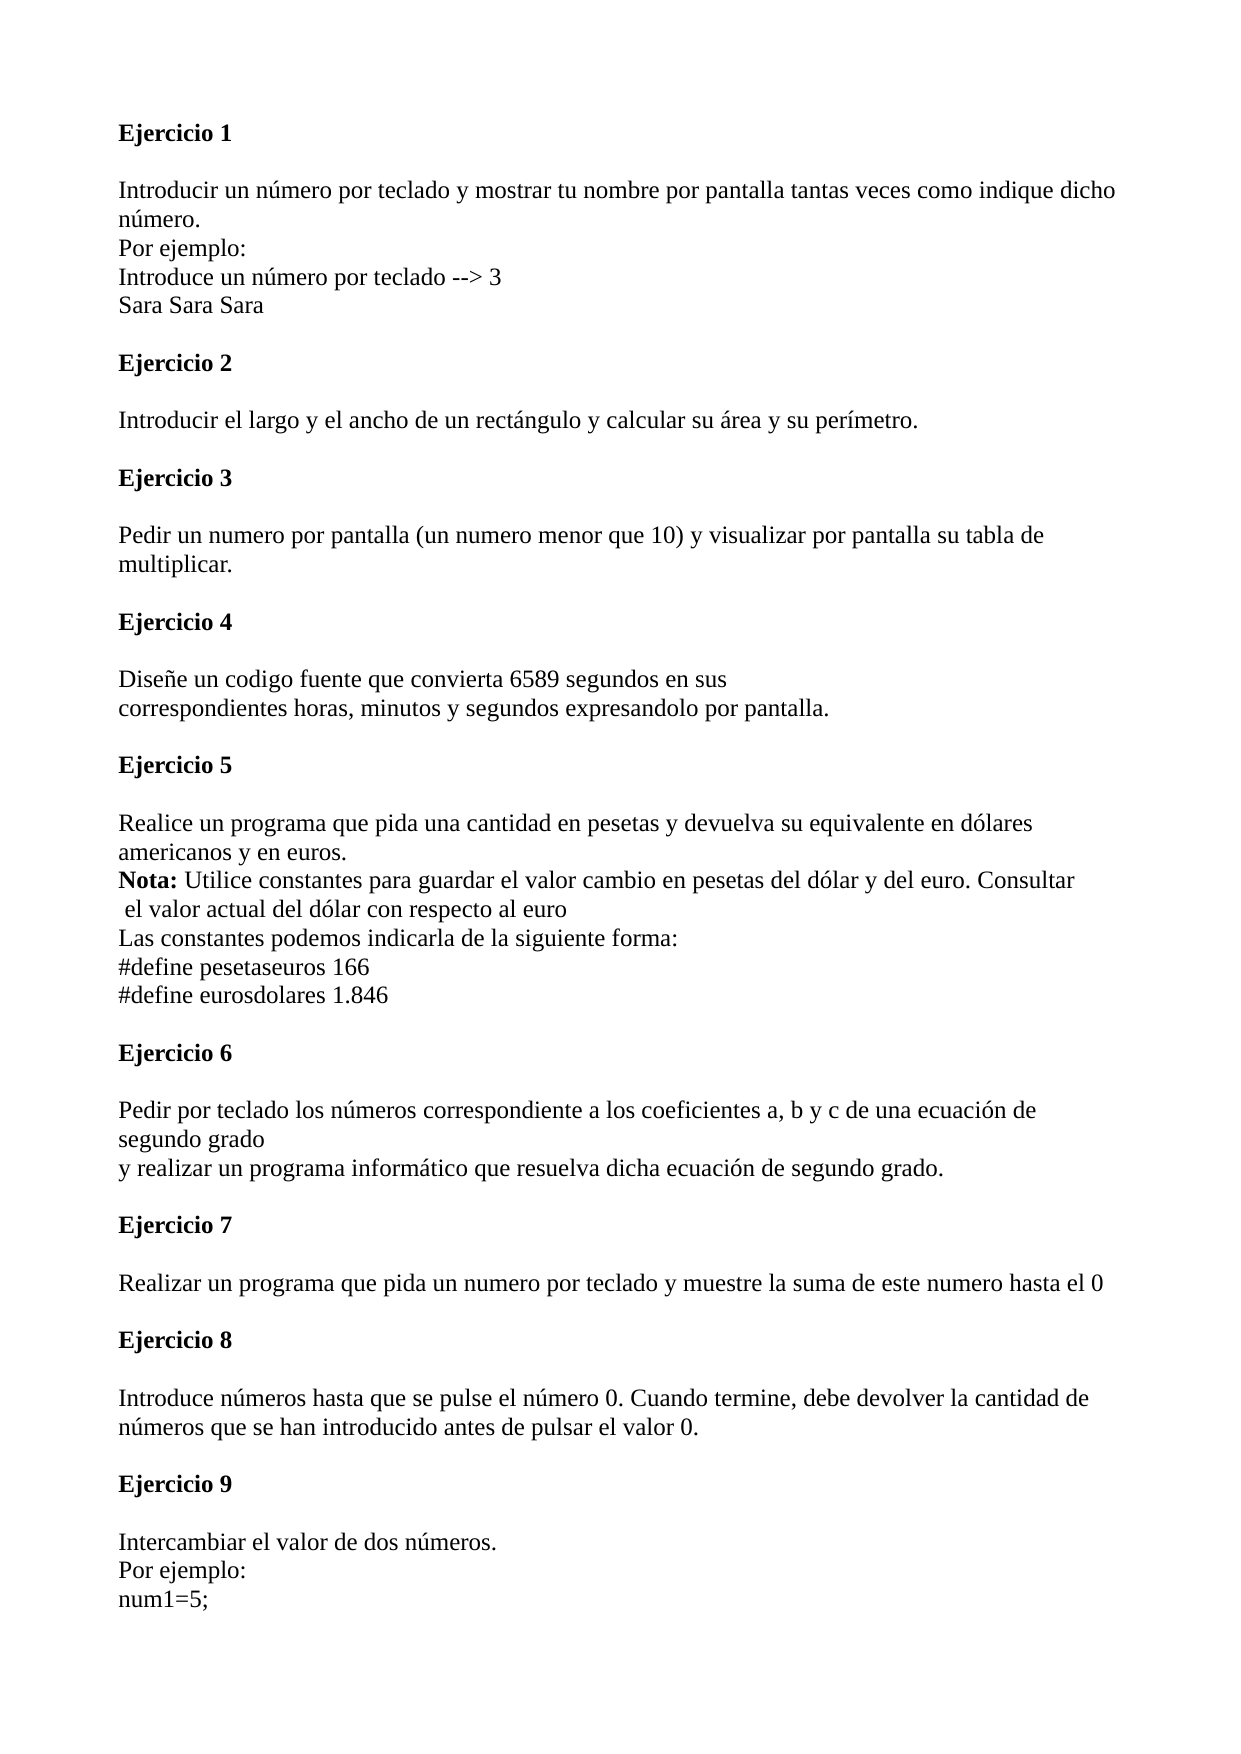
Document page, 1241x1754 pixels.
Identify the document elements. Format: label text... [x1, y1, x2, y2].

text Pedir por teclado los números correspondiente a los coeficientes a, b y c de una ecuación de segundo grado [118, 1096, 1122, 1153]
text Por ejemplo: [118, 233, 1122, 262]
text Ejercicio 5 [118, 751, 1122, 779]
text Las constantes podemos indicarla de la siguiente forma: [118, 923, 1122, 952]
text Introducir el largo y el ancho de un rectángulo y calcular su área y su perímetro. [118, 406, 1122, 434]
text Introduce números hasta que se pulse el número 0. Cuando termine, debe devolver la cantidad de números que se han introducido antes de pulsar el valor 0. [118, 1383, 1122, 1441]
text Ejercicio 6 [118, 1038, 1122, 1067]
text Ejercicio 7 [118, 1211, 1122, 1239]
text y realizar un programa informático que resuelva dicha ecuación de segundo grado. [118, 1153, 1122, 1182]
text #define eurosdolares 1.846 [118, 981, 1122, 1009]
text num1=5; [118, 1584, 1122, 1613]
text Ejercicio 9 [118, 1469, 1122, 1498]
text Sara Sara Sara [118, 291, 1122, 319]
text correspondientes horas, minutos y segundos expresandolo por pantalla. [118, 693, 1122, 722]
text Por ejemplo: [118, 1556, 1122, 1584]
text Diseñe un codigo fuente que convierta 6589 segundos en sus [118, 664, 1122, 693]
text Pedir un numero por pantalla (un numero menor que 10) y visualizar por pantalla su tabla de multiplicar. [118, 521, 1122, 578]
text Ejercicio 8 [118, 1326, 1122, 1354]
text el valor actual del dólar con respecto al euro [118, 894, 1122, 923]
text Introduce un número por teclado --> 3 [118, 262, 1122, 291]
text Realizar un programa que pida un numero por teclado y muestre la suma de este numero hasta el 0 [118, 1268, 1122, 1297]
text Nota: Utilice constantes para guardar el valor cambio en pesetas del dólar y del euro. Consultar [118, 866, 1122, 894]
text #define pesetaseuros 166 [118, 952, 1122, 981]
text Introducir un número por teclado y mostrar tu nombre por pantalla tantas veces como indique dicho número. [118, 176, 1122, 233]
text Ejercicio 1 [118, 118, 1122, 147]
text Ejercicio 3 [118, 463, 1122, 492]
text Intercambiar el valor de dos números. [118, 1527, 1122, 1556]
text Ejercicio 4 [118, 607, 1122, 636]
text Ejercicio 2 [118, 348, 1122, 377]
text Realice un programa que pida una cantidad en pesetas y devuelva su equivalente en dólares americanos y en euros. [118, 808, 1122, 866]
